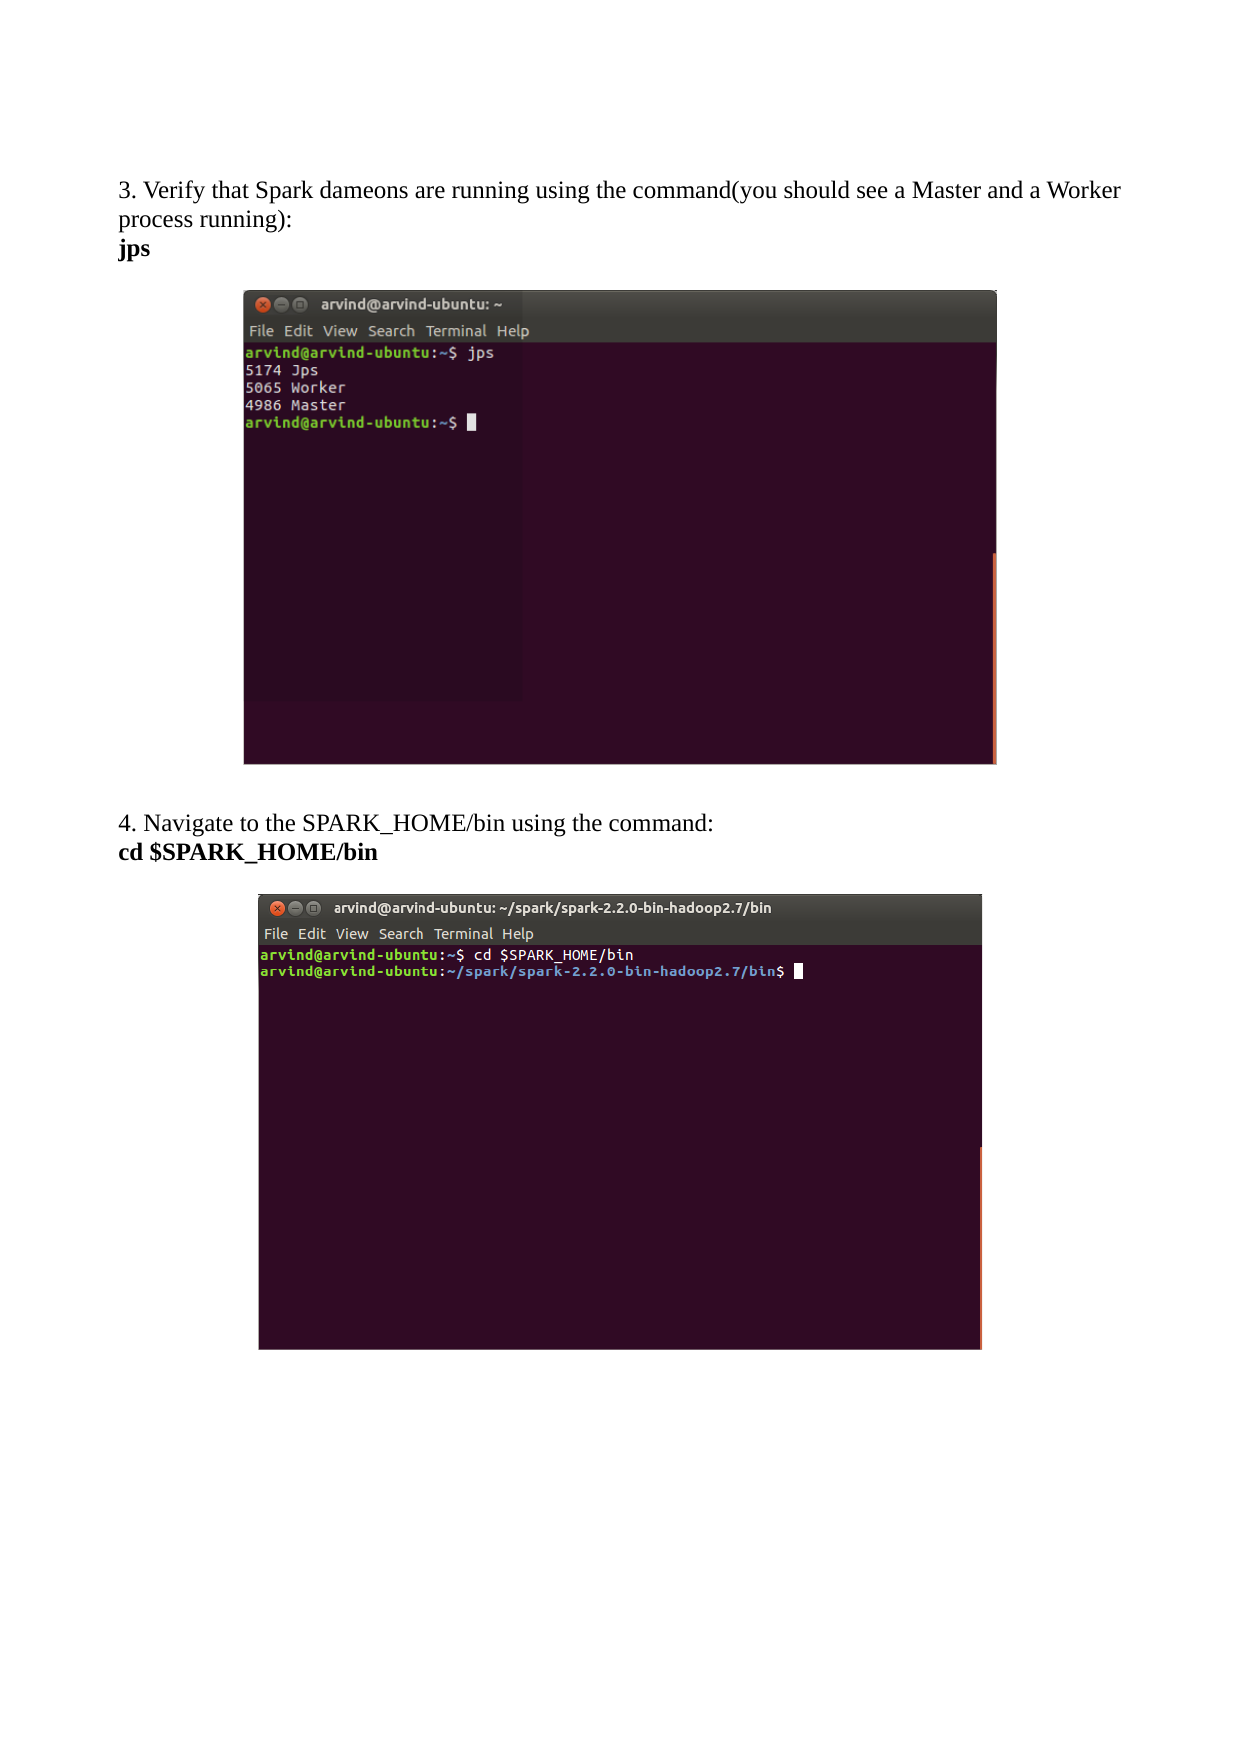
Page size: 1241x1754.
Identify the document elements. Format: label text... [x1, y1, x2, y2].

text jps [118, 233, 1122, 262]
text cd $SPARK_HOME/bin [118, 837, 1122, 866]
text 3. Verify that Spark dameons are running using the command(you should see a Master and a Worker process running): [118, 176, 1122, 233]
text 4. Navigate to the SPARK_HOME/bin using the command: [118, 808, 1122, 837]
